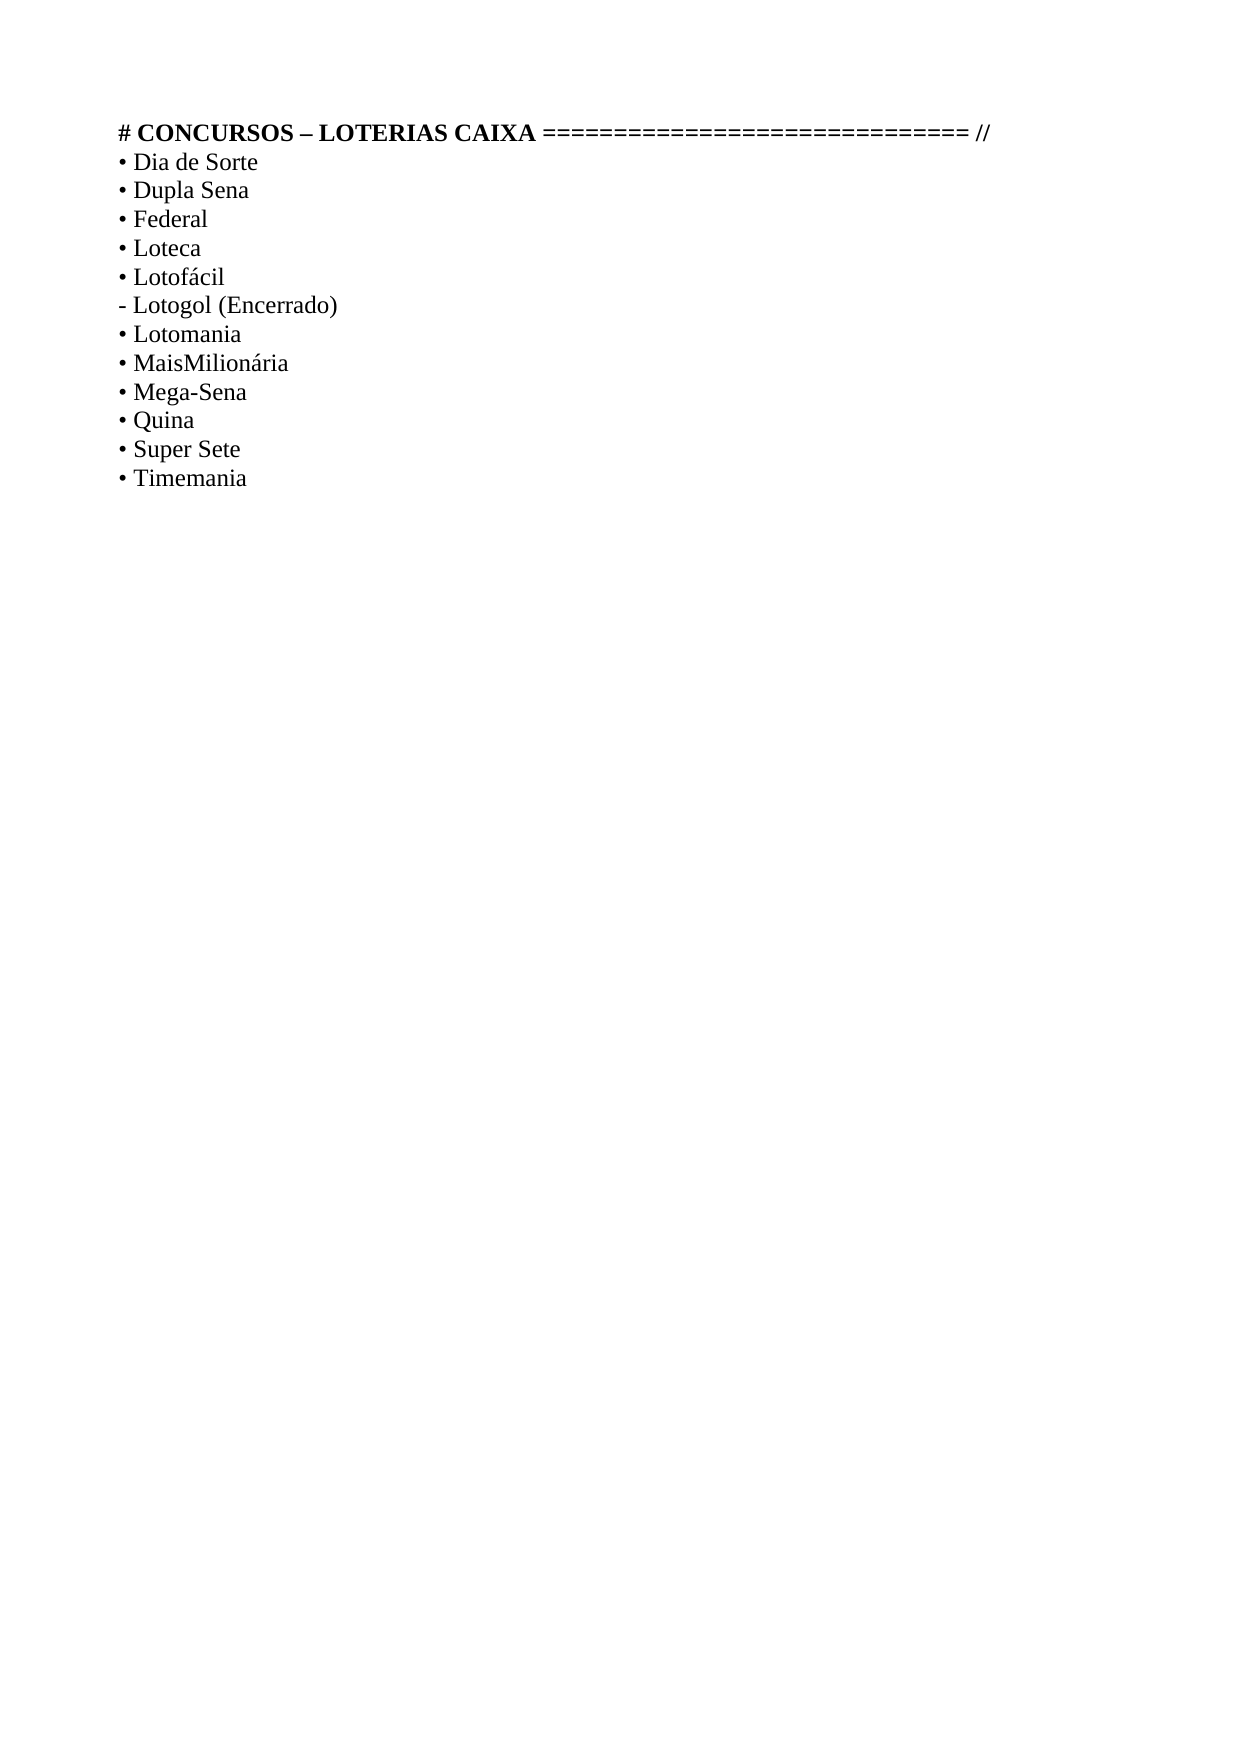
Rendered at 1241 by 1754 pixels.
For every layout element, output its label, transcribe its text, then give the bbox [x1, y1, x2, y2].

text # CONCURSOS – LOTERIAS CAIXA ============================== // [118, 118, 1122, 147]
text • Loteca [118, 233, 1122, 262]
text • Lotofácil [118, 262, 1122, 291]
text • Federal [118, 204, 1122, 233]
text • Dia de Sorte [118, 147, 1122, 176]
text • MaisMilionária [118, 348, 1122, 377]
text • Quina [118, 406, 1122, 434]
text • Dupla Sena [118, 176, 1122, 204]
text - Lotogol (Encerrado) [118, 291, 1122, 319]
text • Super Sete [118, 434, 1122, 463]
text • Mega-Sena [118, 377, 1122, 406]
text • Lotomania [118, 319, 1122, 348]
text • Timemania [118, 463, 1122, 492]
